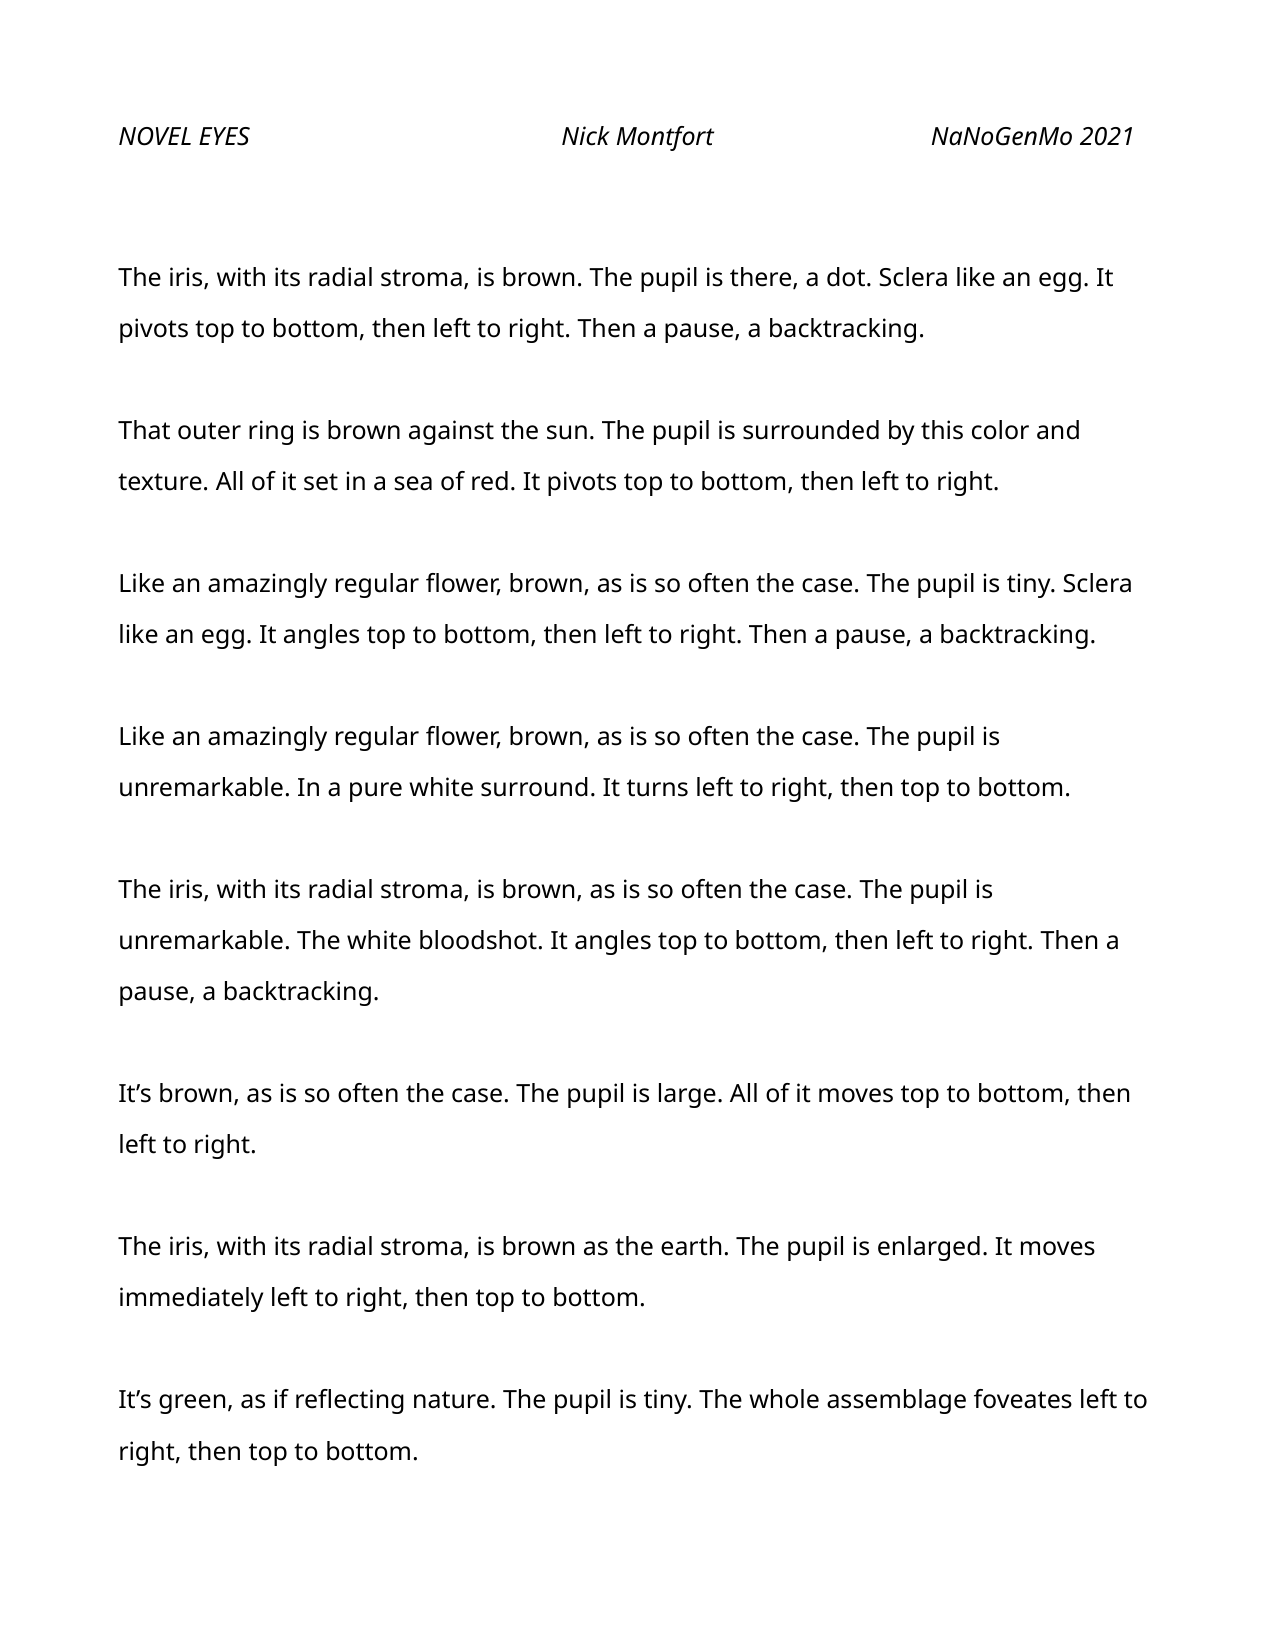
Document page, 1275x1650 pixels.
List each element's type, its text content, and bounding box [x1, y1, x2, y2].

text Like an amazingly regular flower, brown, as is so often the case. The pupil is unremarkable. In a pure white surround. It turns left to right, then top to bottom. [118, 718, 1157, 804]
text Like an amazingly regular flower, brown, as is so often the case. The pupil is tiny. Sclera like an egg. It angles top to bottom, then left to right. Then a pause, a backtracking. [118, 565, 1157, 651]
text The iris, with its radial stroma, is brown, as is so often the case. The pupil is unremarkable. The white bloodshot. It angles top to bottom, then left to right. Then a pause, a backtracking. [118, 872, 1157, 1008]
text The iris, with its radial stroma, is brown as the earth. The pupil is enlarged. It moves immediately left to right, then top to bottom. [118, 1229, 1157, 1314]
text That outer ring is brown against the sun. The pupil is surrounded by this color and texture. All of it set in a sea of red. It pivots top to bottom, then left to right. [118, 412, 1157, 497]
text It’s brown, as is so often the case. The pupil is large. All of it moves top to bottom, then left to right. [118, 1076, 1157, 1161]
text It’s green, as if reflecting nature. The pupil is tiny. The whole assemblage foveates left to right, then top to bottom. [118, 1382, 1157, 1467]
text The iris, with its radial stroma, is brown. The pupil is there, a dot. Sclera like an egg. It pivots top to bottom, then left to right. Then a pause, a backtracking. [118, 259, 1157, 344]
